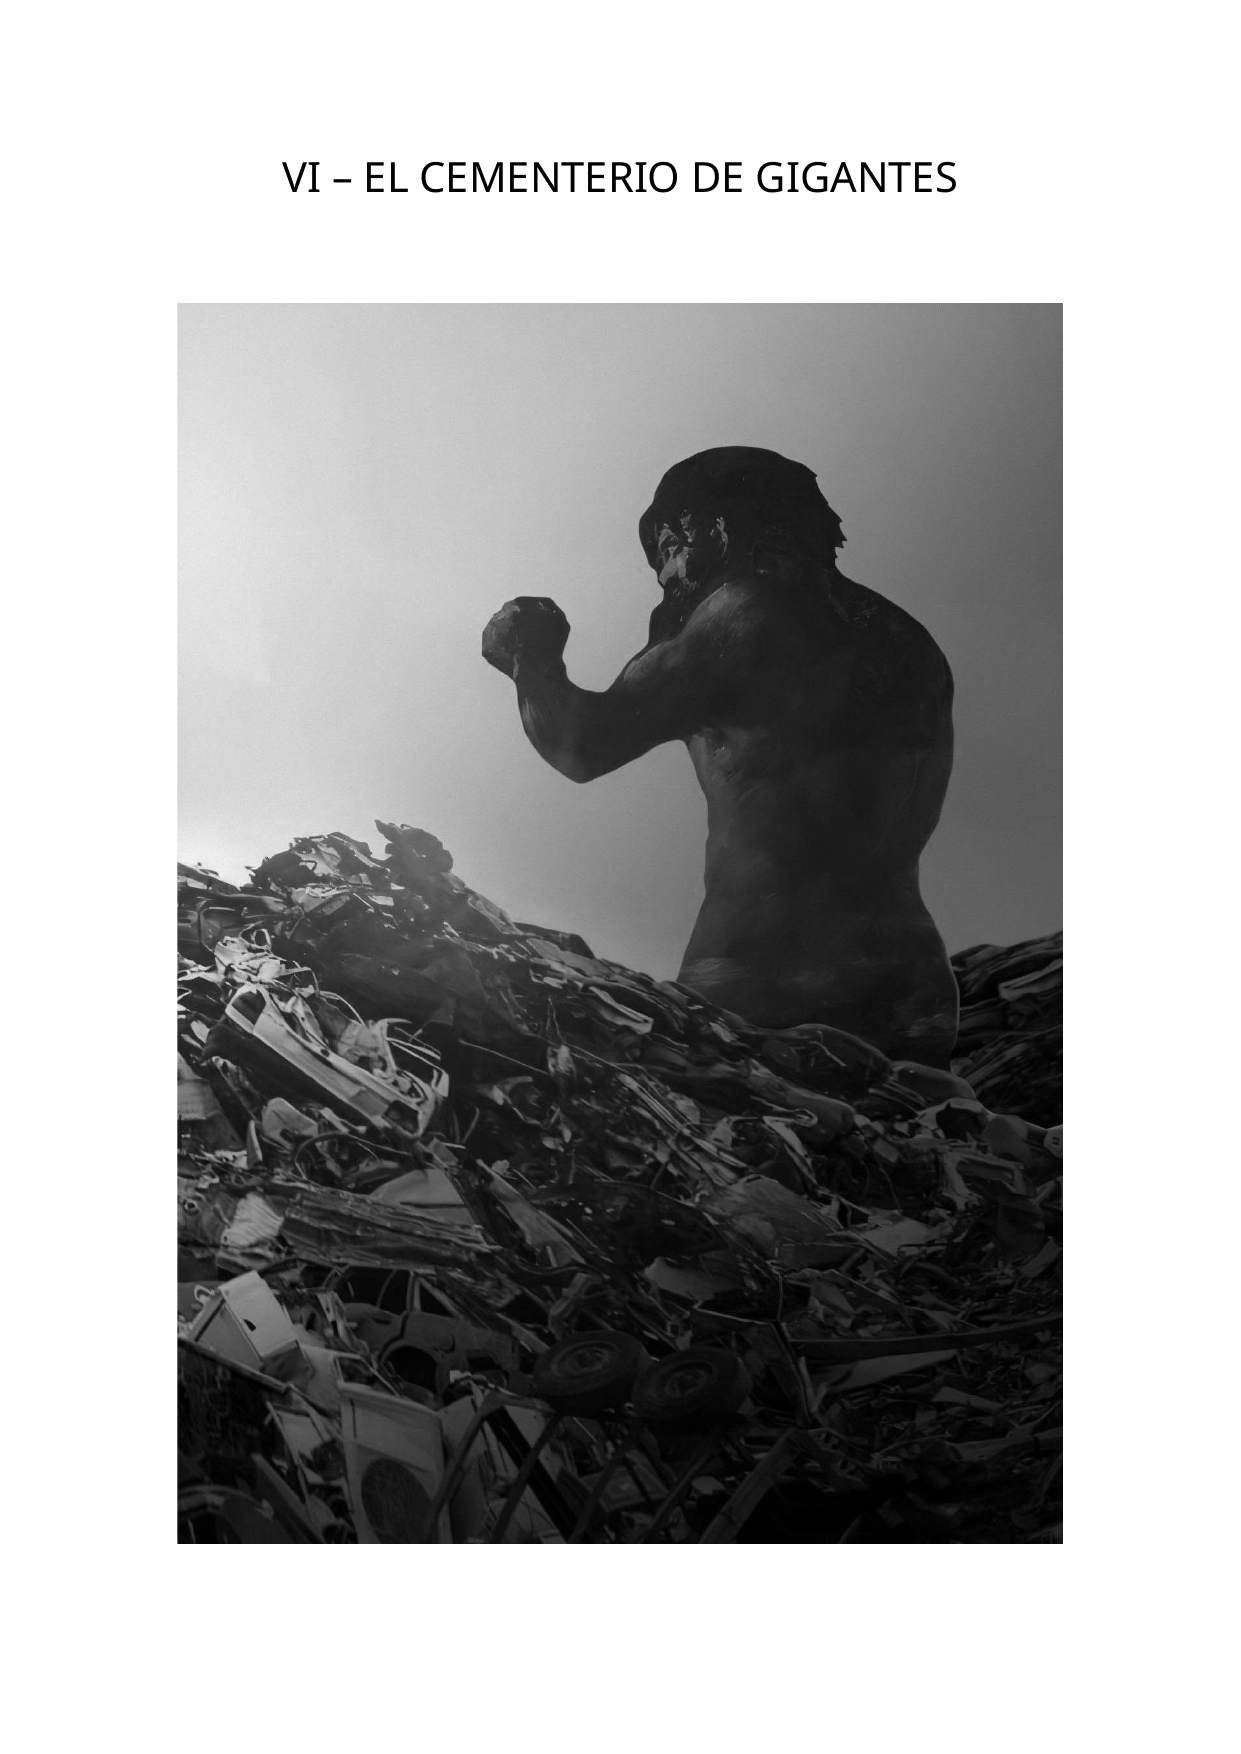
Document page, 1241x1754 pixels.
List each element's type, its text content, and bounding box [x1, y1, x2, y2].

picture [177, 303, 1063, 1544]
text VI – EL CEMENTERIO DE GIGANTES [177, 148, 1063, 204]
